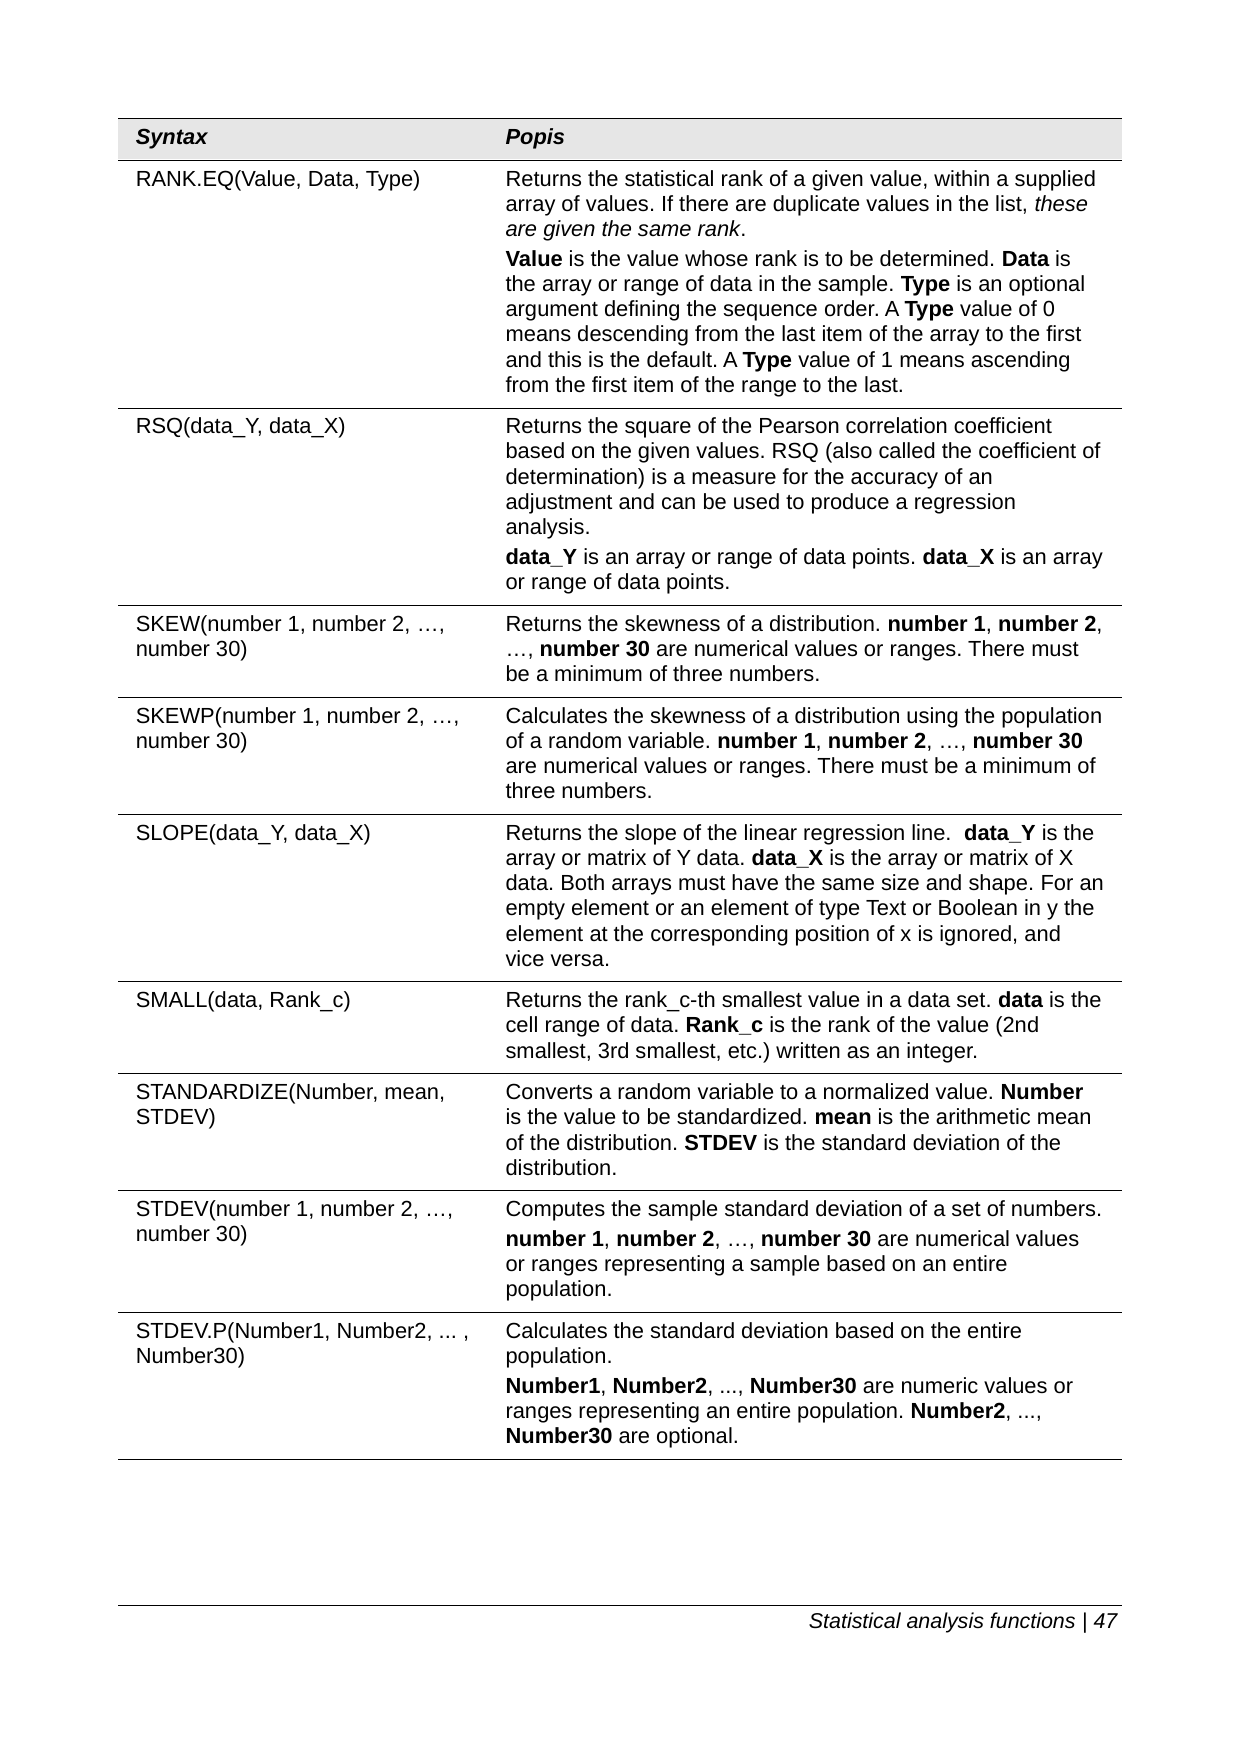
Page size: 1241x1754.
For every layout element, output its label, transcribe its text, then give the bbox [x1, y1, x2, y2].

table_cell SKEWP(number 1, number 2, …, number 30) [118, 698, 488, 814]
table_cell Calculates the standard deviation based on the entire population. Number1, Number2, ..., Number30 are numeric values or ranges representing an entire population. Number2, ..., Number30 are optional. [488, 1313, 1122, 1459]
table_cell Converts a random variable to a normalized value. Number is the value to be standardized. mean is the arithmetic mean of the distribution. STDEV is the standard deviation of the distribution. [488, 1074, 1122, 1190]
table_cell SKEW(number 1, number 2, …, number 30) [118, 606, 488, 697]
table_cell Computes the sample standard deviation of a set of numbers. number 1, number 2, …, number 30 are numerical values or ranges representing a sample based on an entire population. [488, 1191, 1122, 1312]
table_cell RANK.EQ(Value, Data, Type) [118, 161, 488, 407]
table_cell Returns the square of the Pearson correlation coefficient based on the given values. RSQ (also called the coefficient of determination) is a measure for the accuracy of an adjustment and can be used to produce a regression analysis. data_Y is an array or range of data points. data_X is an array or range of data points. [488, 409, 1122, 605]
table_cell SLOPE(data_Y, data_X) [118, 815, 488, 981]
table_cell Returns the statistical rank of a given value, within a supplied array of values. If there are duplicate values in the list, these are given the same rank. Value is the value whose rank is to be determined. Data is the array or range of data in the sample. Type is an optional argument defining the sequence order. A Type value of 0 means descending from the last item of the array to the first and this is the default. A Type value of 1 means ascending from the first item of the range to the last. [488, 161, 1122, 407]
table_header Syntax [118, 119, 488, 159]
table_cell RSQ(data_Y, data_X) [118, 409, 488, 605]
table_cell Returns the rank_c-th smallest value in a data set. data is the cell range of data. Rank_c is the rank of the value (2nd smallest, 3rd smallest, etc.) written as an integer. [488, 982, 1122, 1073]
table_cell Returns the skewness of a distribution. number 1, number 2, …, number 30 are numerical values or ranges. There must be a minimum of three numbers. [488, 606, 1122, 697]
table_header Popis [488, 119, 1122, 159]
table_cell STDEV(number 1, number 2, …, number 30) [118, 1191, 488, 1312]
table_cell Returns the slope of the linear regression line. data_Y is the array or matrix of Y data. data_X is the array or matrix of X data. Both arrays must have the same size and shape. For an empty element or an element of type Text or Boolean in y the element at the corresponding position of x is ignored, and vice versa. [488, 815, 1122, 981]
table_cell SMALL(data, Rank_c) [118, 982, 488, 1073]
table_cell STANDARDIZE(Number, mean, STDEV) [118, 1074, 488, 1190]
table_cell STDEV.P(Number1, Number2, ... , Number30) [118, 1313, 488, 1459]
table_cell Calculates the skewness of a distribution using the population of a random variable. number 1, number 2, …, number 30 are numerical values or ranges. There must be a minimum of three numbers. [488, 698, 1122, 814]
